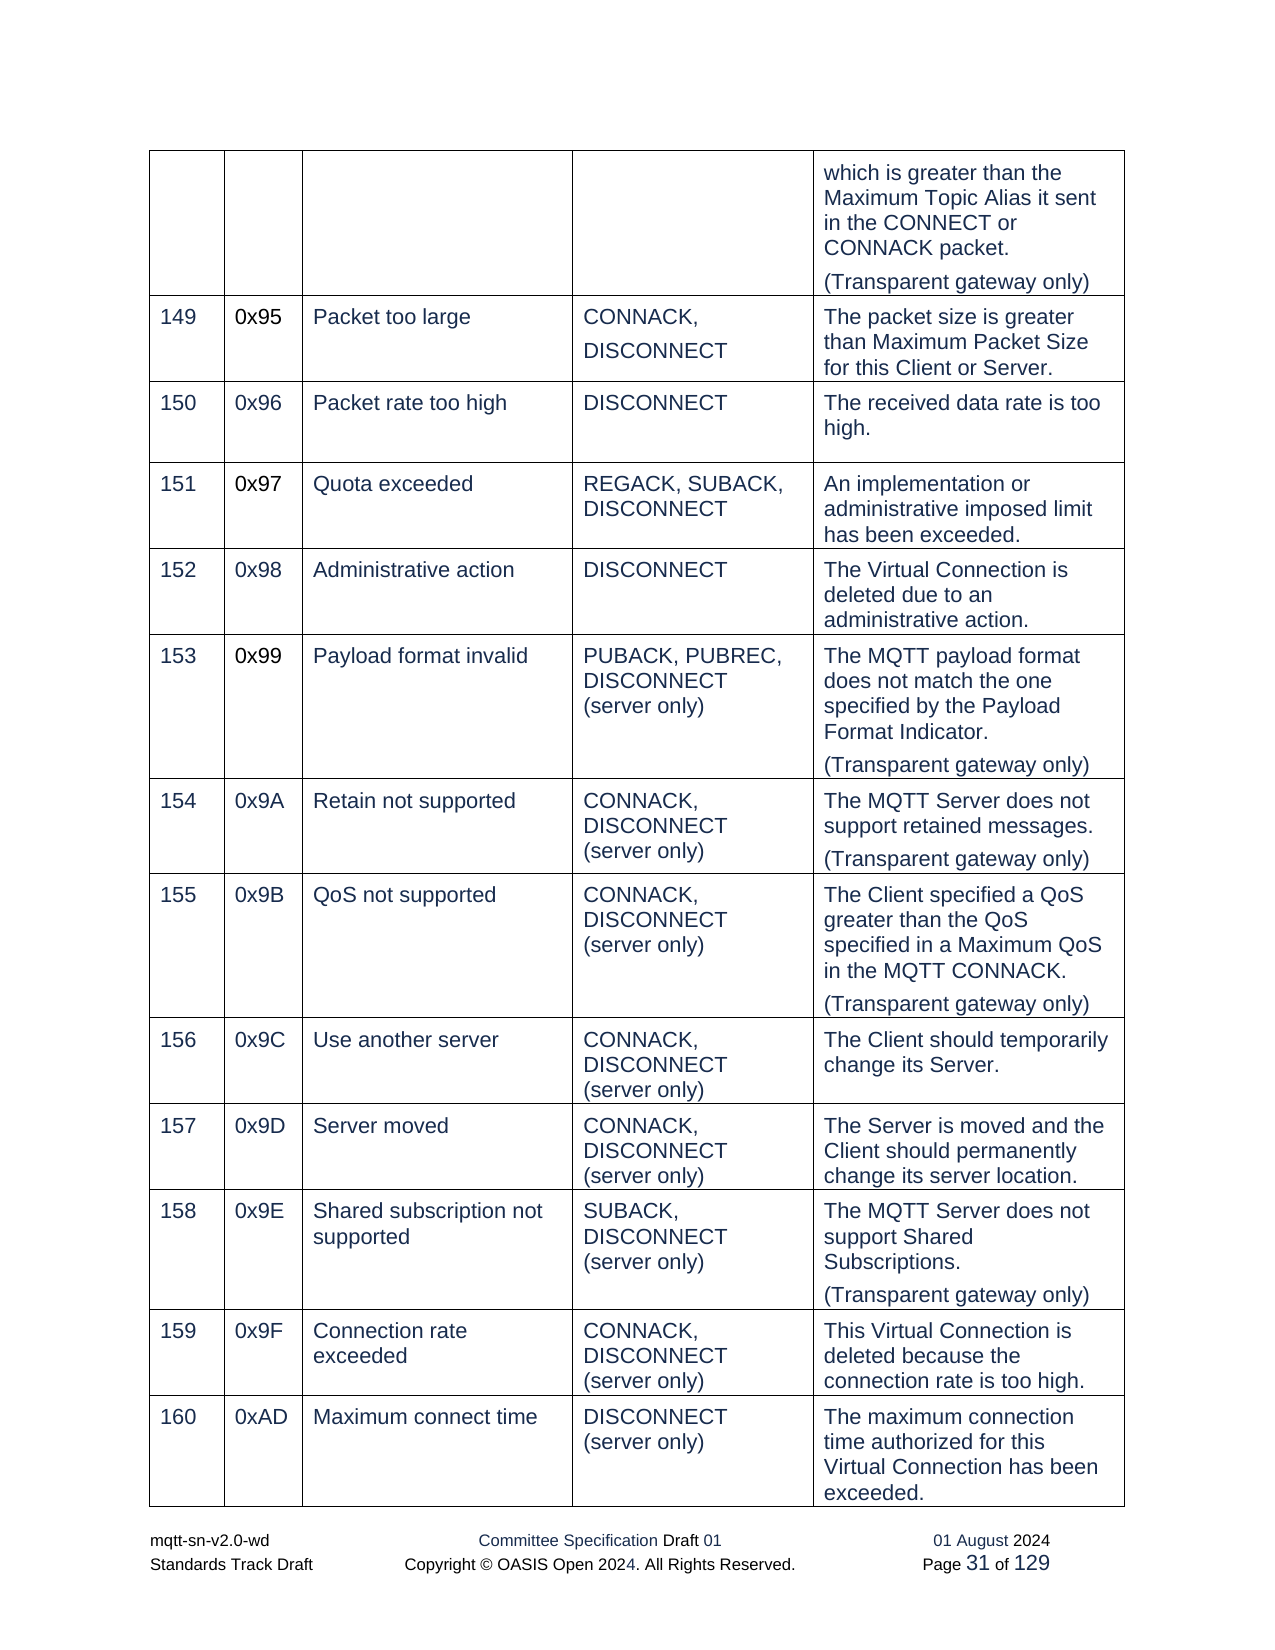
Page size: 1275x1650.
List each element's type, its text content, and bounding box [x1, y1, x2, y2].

table_cell The packet size is greater than Maximum Packet Size for this Client or Server. [814, 296, 1124, 381]
table_cell The Virtual Connection is deleted due to an administrative action. [814, 549, 1124, 633]
table_cell QoS not supported [303, 874, 572, 1017]
table_cell 0x99 [225, 635, 302, 778]
table_cell The received data rate is too high. [814, 382, 1124, 462]
table_cell 0x95 [225, 296, 302, 381]
table_cell [150, 151, 224, 295]
table_cell SUBACK, DISCONNECT (server only) [573, 1190, 813, 1308]
table_cell The MQTT payload format does not match the one specified by the Payload Format Indicator. (Transparent gateway only) [814, 635, 1124, 778]
table_cell The maximum connection time authorized for this Virtual Connection has been exceeded. [814, 1396, 1124, 1506]
table_cell 0x97 [225, 463, 302, 548]
table_cell 156 [150, 1018, 224, 1103]
table_cell 150 [150, 382, 224, 462]
table_cell 155 [150, 874, 224, 1017]
table_cell 0x9A [225, 779, 302, 872]
table_cell 157 [150, 1104, 224, 1189]
table_cell PUBACK, PUBREC, DISCONNECT (server only) [573, 635, 813, 778]
table_cell 151 [150, 463, 224, 548]
table_cell 159 [150, 1310, 224, 1394]
table_cell 158 [150, 1190, 224, 1308]
table_cell 0xAD [225, 1396, 302, 1506]
table_cell DISCONNECT [573, 382, 813, 462]
table_cell Packet too large [303, 296, 572, 381]
table_cell DISCONNECT [573, 549, 813, 633]
table_cell 0x9D [225, 1104, 302, 1189]
table_cell 154 [150, 779, 224, 872]
table_cell 0x9C [225, 1018, 302, 1103]
table_cell [573, 151, 813, 295]
table_cell CONNACK, DISCONNECT (server only) [573, 779, 813, 872]
table_cell The Client specified a QoS greater than the QoS specified in a Maximum QoS in the MQTT CONNACK. (Transparent gateway only) [814, 874, 1124, 1017]
table_cell DISCONNECT (server only) [573, 1396, 813, 1506]
table_cell The Server is moved and the Client should permanently change its server location. [814, 1104, 1124, 1189]
table_cell CONNACK, DISCONNECT (server only) [573, 1018, 813, 1103]
table_cell Use another server [303, 1018, 572, 1103]
table_cell CONNACK, DISCONNECT (server only) [573, 1310, 813, 1394]
table_cell 160 [150, 1396, 224, 1506]
table_cell The Client should temporarily change its Server. [814, 1018, 1124, 1103]
table_cell 152 [150, 549, 224, 633]
table_cell 149 [150, 296, 224, 381]
table_cell 153 [150, 635, 224, 778]
table_cell 0x98 [225, 549, 302, 633]
table_cell Quota exceeded [303, 463, 572, 548]
table_cell 0x96 [225, 382, 302, 462]
table_cell An implementation or administrative imposed limit has been exceeded. [814, 463, 1124, 548]
table_cell Server moved [303, 1104, 572, 1189]
table_cell Payload format invalid [303, 635, 572, 778]
table_cell Administrative action [303, 549, 572, 633]
table_cell [225, 151, 302, 295]
table_cell The MQTT Server does not support Shared Subscriptions. (Transparent gateway only) [814, 1190, 1124, 1308]
table_cell CONNACK, DISCONNECT [573, 296, 813, 381]
table_cell REGACK, SUBACK, DISCONNECT [573, 463, 813, 548]
table_cell [303, 151, 572, 295]
table_cell which is greater than the Maximum Topic Alias it sent in the CONNECT or CONNACK packet. (Transparent gateway only) [814, 151, 1124, 295]
table_cell CONNACK, DISCONNECT (server only) [573, 874, 813, 1017]
table_cell This Virtual Connection is deleted because the connection rate is too high. [814, 1310, 1124, 1394]
table_cell Retain not supported [303, 779, 572, 872]
table_cell Packet rate too high [303, 382, 572, 462]
table_cell 0x9F [225, 1310, 302, 1394]
table_cell Connection rate exceeded [303, 1310, 572, 1394]
table_cell 0x9E [225, 1190, 302, 1308]
table_cell The MQTT Server does not support retained messages. (Transparent gateway only) [814, 779, 1124, 872]
table_cell 0x9B [225, 874, 302, 1017]
table_cell Maximum connect time [303, 1396, 572, 1506]
table_cell Shared subscription not supported [303, 1190, 572, 1308]
table_cell CONNACK, DISCONNECT (server only) [573, 1104, 813, 1189]
